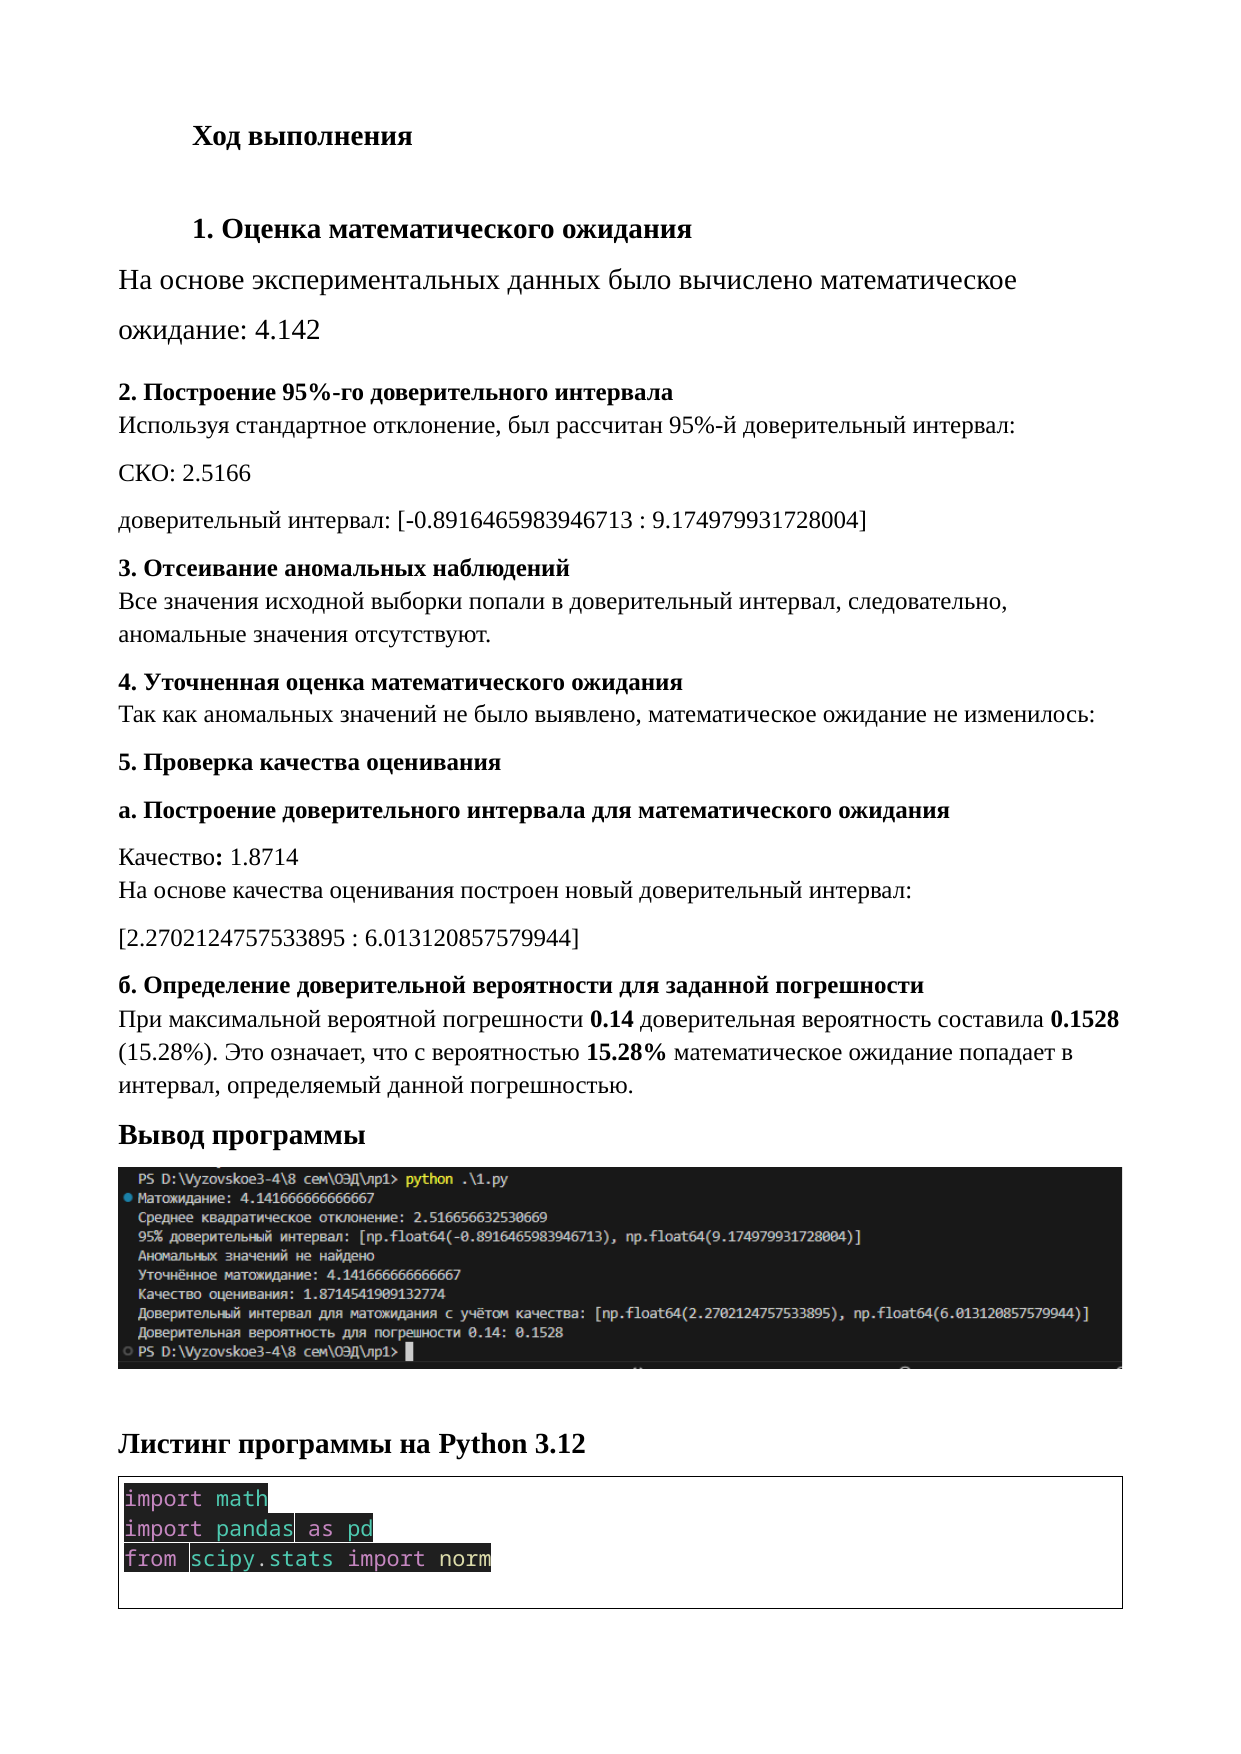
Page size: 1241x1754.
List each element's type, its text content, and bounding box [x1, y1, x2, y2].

text б. Определение доверительной вероятности для заданной погрешности При максимальной вероятной погрешности 0.14 доверительная вероятность составила 0.1528 (15.28%). Это означает, что с вероятностью 15.28% математическое ожидание попадает в интервал, определяемый данной погрешностью. [118, 971, 1122, 1098]
text 3. Отсеивание аномальных наблюдений Все значения исходной выборки попали в доверительный интервал, следовательно, аномальные значения отсутствуют. [118, 553, 1122, 648]
picture [118, 1167, 1123, 1369]
text 2. Построение 95%-го доверительного интервала Используя стандартное отклонение, был рассчитан 95%-й доверительный интервал: [118, 377, 1122, 439]
text СКО: 2.5166 [118, 458, 1122, 486]
text а. Построение доверительного интервала для математического ожидания [118, 795, 1122, 823]
text [2.2702124757533895 : 6.013120857579944] [118, 923, 1122, 952]
text Ход выполнения [118, 118, 1122, 152]
text 1. Оценка математического ожидания На основе экспериментальных данных было вычислено математическое ожидание: 4.142 [118, 212, 1122, 346]
text Листинг программы на Python 3.12 [118, 1426, 1122, 1459]
text 4. Уточненная оценка математического ожидания Так как аномальных значений не было выявлено, математическое ожидание не изменилось: [118, 667, 1122, 728]
text Вывод программы [118, 1117, 1122, 1151]
table_header import math import pandas as pd from scipy.stats import norm [119, 1477, 1122, 1608]
text 5. Проверка качества оценивания [118, 747, 1122, 776]
text Качество: 1.8714 На основе качества оценивания построен новый доверительный интервал: [118, 842, 1122, 904]
text доверительный интервал: [-0.8916465983946713 : 9.174979931728004] [118, 505, 1122, 534]
